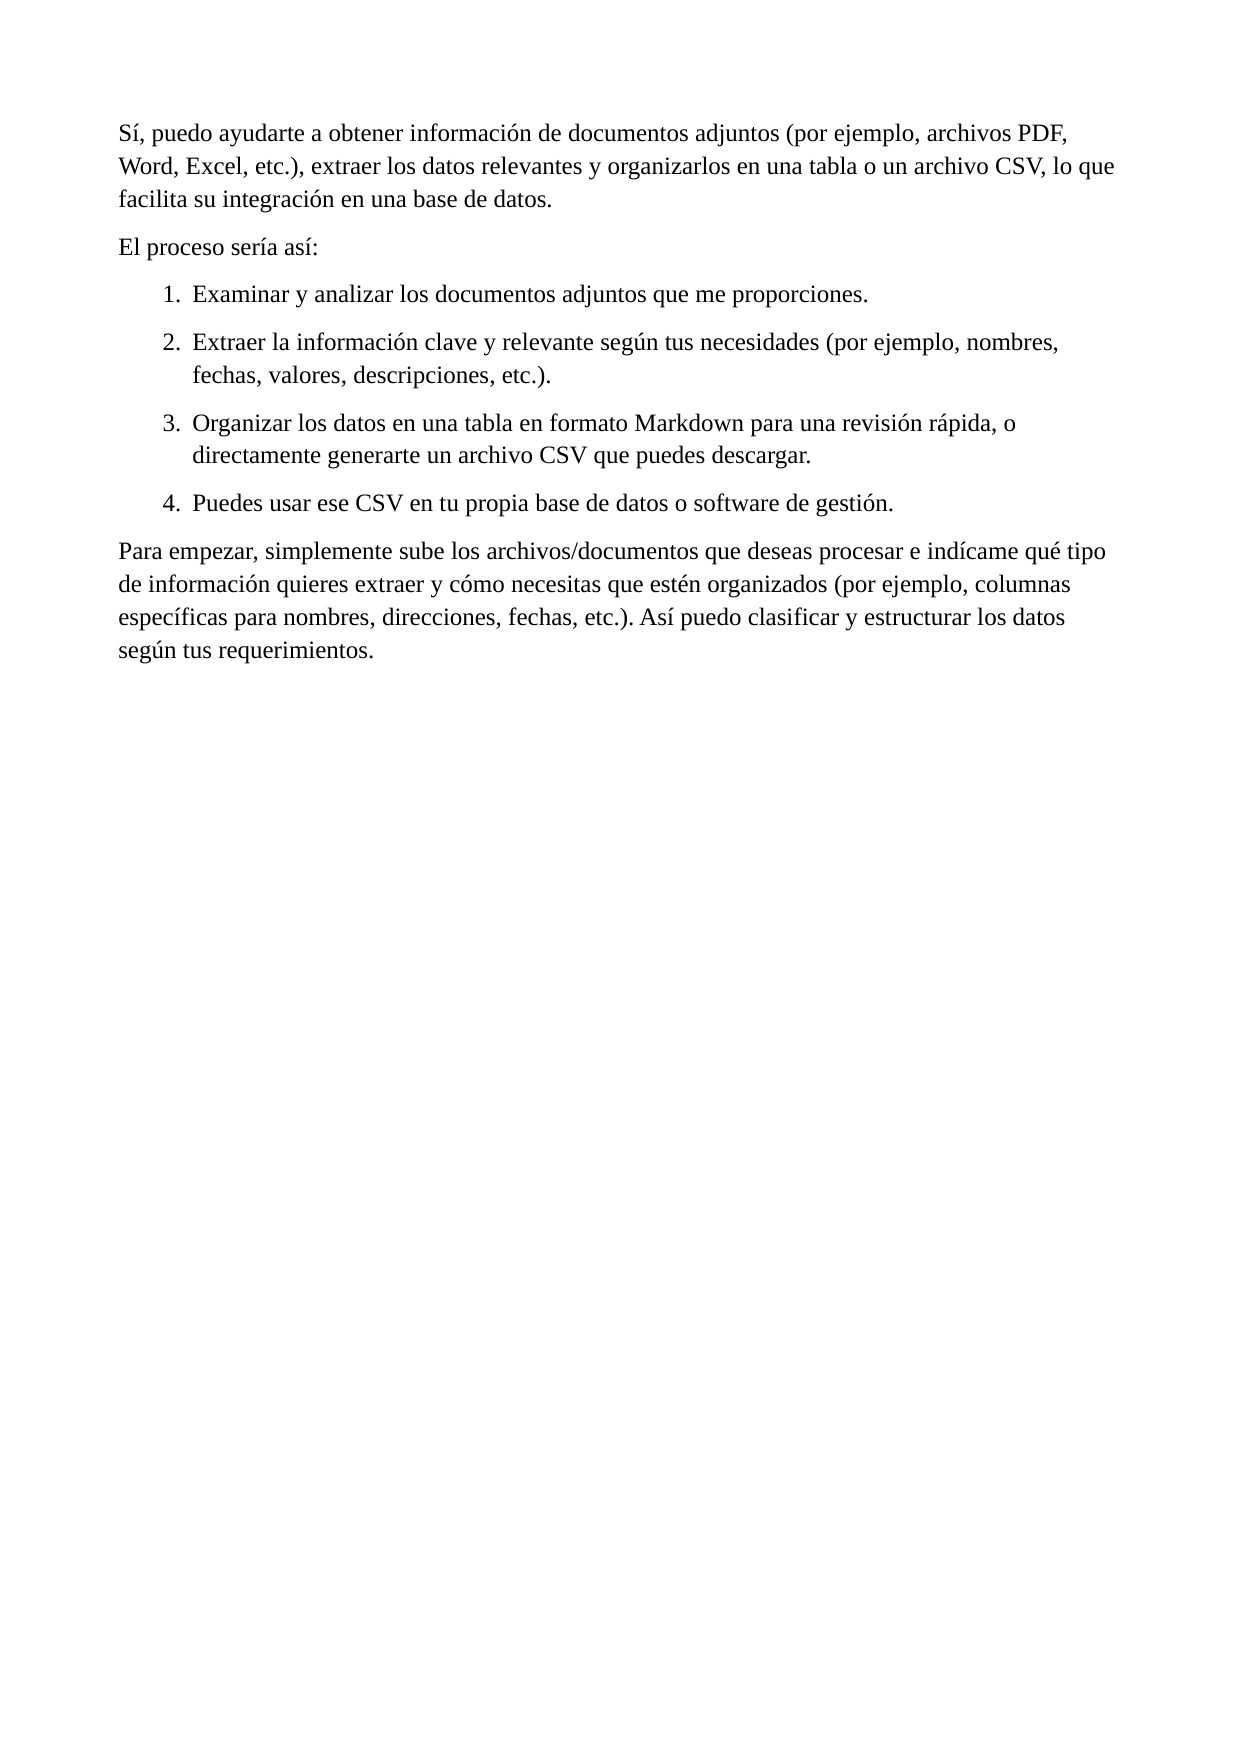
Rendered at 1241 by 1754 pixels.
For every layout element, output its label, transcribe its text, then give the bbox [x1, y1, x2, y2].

text Para empezar, simplemente sube los archivos/documentos que deseas procesar e indícame qué tipo de información quieres extraer y cómo necesitas que estén organizados (por ejemplo, columnas específicas para nombres, direcciones, fechas, etc.). Así puedo clasificar y estructurar los datos según tus requerimientos. [118, 536, 1122, 664]
text Sí, puedo ayudarte a obtener información de documentos adjuntos (por ejemplo, archivos PDF, Word, Excel, etc.), extraer los datos relevantes y organizarlos en una tabla o un archivo CSV, lo que facilita su integración en una base de datos. [118, 118, 1122, 213]
list Organizar los datos en una tabla en formato Markdown para una revisión rápida, o directamente generarte un archivo CSV que puedes descargar. [162, 408, 1122, 469]
list Examinar y analizar los documentos adjuntos que me proporciones. [162, 279, 1122, 308]
list Puedes usar ese CSV en tu propia base de datos o software de gestión. [162, 488, 1122, 517]
list Extraer la información clave y relevante según tus necesidades (por ejemplo, nombres, fechas, valores, descripciones, etc.). [162, 327, 1122, 389]
text El proceso sería así: [118, 232, 1122, 261]
